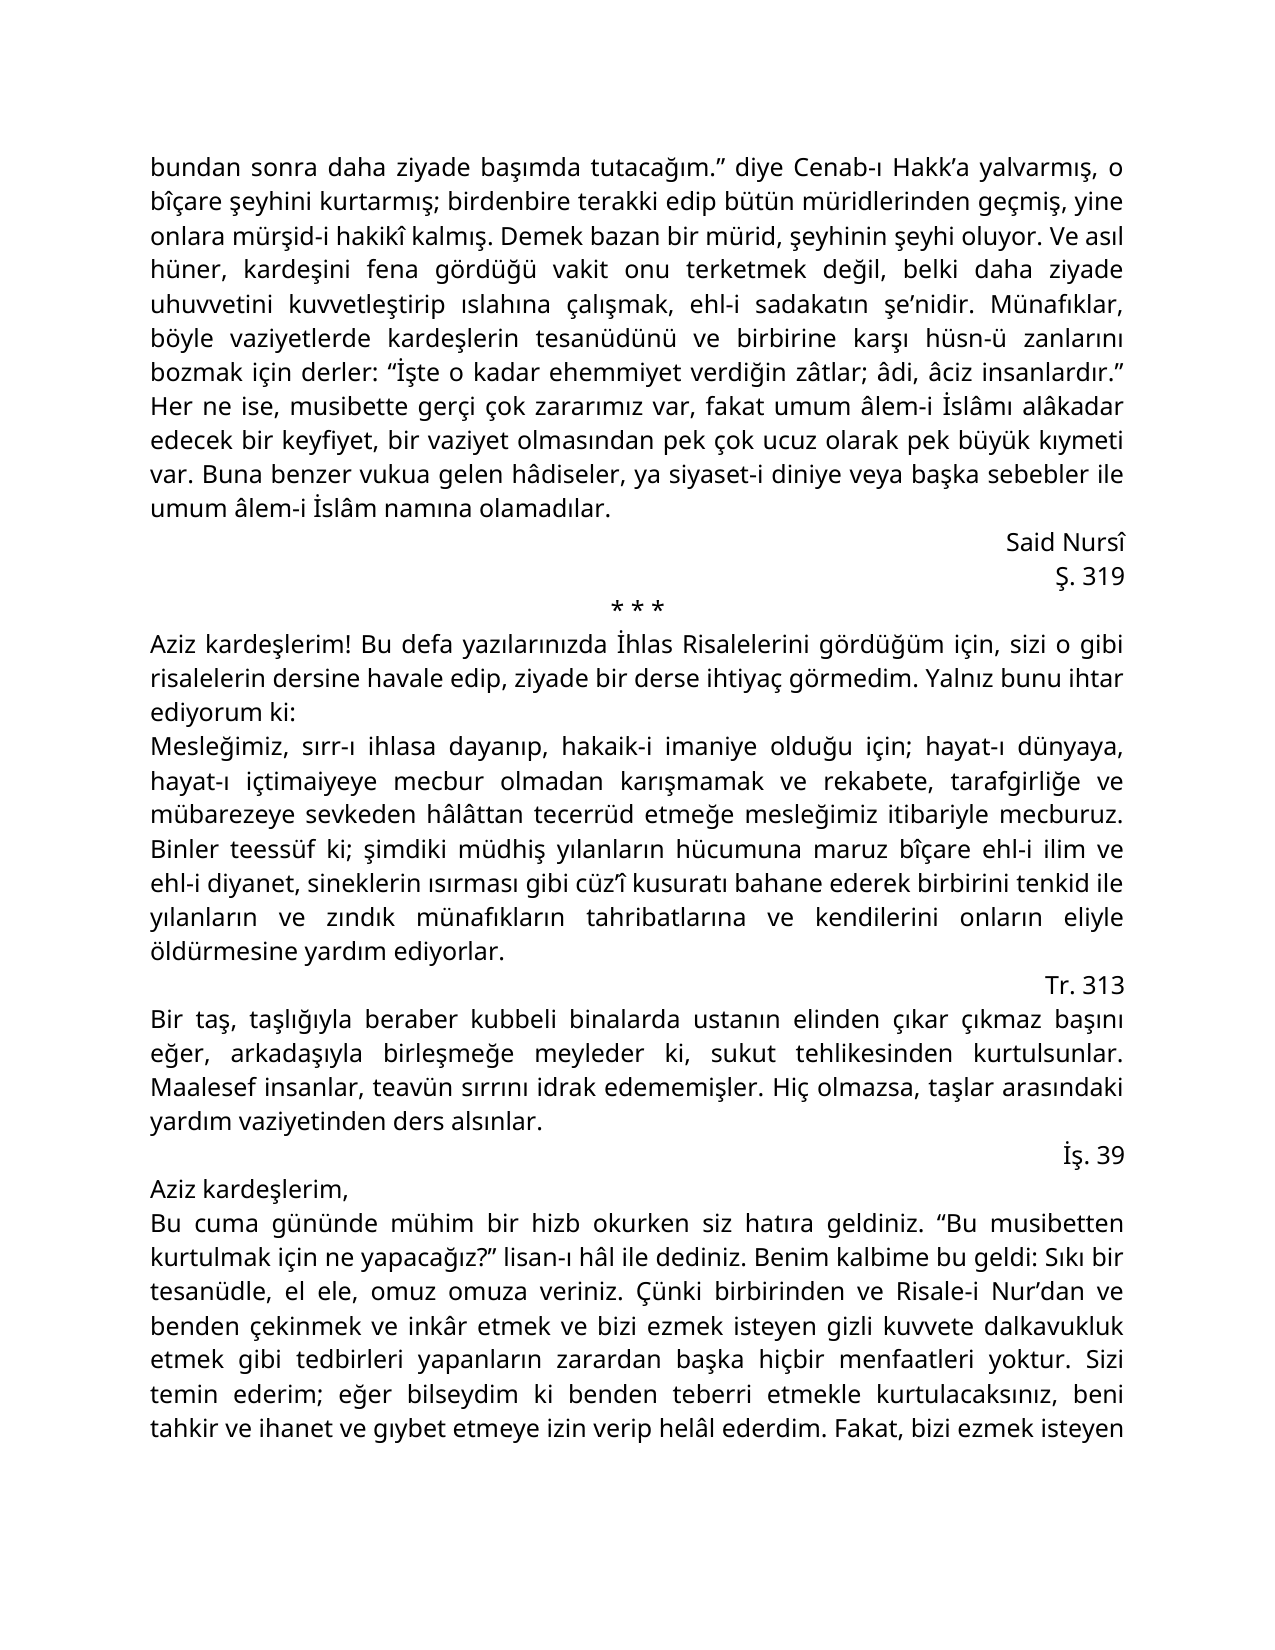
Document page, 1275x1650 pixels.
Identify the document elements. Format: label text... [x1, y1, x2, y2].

text İş. 39 [150, 1138, 1125, 1172]
text Aziz kardeşlerim! Bu defa yazılarınızda İhlas Risalelerini gördüğüm için, sizi o gibi risalelerin dersine havale edip, ziyade bir derse ihtiyaç görmedim. Yalnız bunu ihtar ediyorum ki: [150, 627, 1125, 729]
text bundan sonra daha ziyade başımda tutacağım.” diye Cenab-ı Hakk’a yalvarmış, o bîçare şeyhini kurtarmış; birdenbire terakki edip bütün müridlerinden geçmiş, yine onlara mürşid-i hakikî kalmış. Demek bazan bir mürid, şeyhinin şeyhi oluyor. Ve asıl hüner, kardeşini fena gördüğü vakit onu terketmek değil, belki daha ziyade uhuvvetini kuvvetleştirip ıslahına çalışmak, ehl-i sadakatın şe’nidir. Münafıklar, böyle vaziyetlerde kardeşlerin tesanüdünü ve birbirine karşı hüsn-ü zanlarını bozmak için derler: “İşte o kadar ehemmiyet verdiğin zâtlar; âdi, âciz insanlardır.” Her ne ise, musibette gerçi çok zararımız var, fakat umum âlem-i İslâmı alâkadar edecek bir keyfiyet, bir vaziyet olmasından pek çok ucuz olarak pek büyük kıymeti var. Buna benzer vukua gelen hâdiseler, ya siyaset-i diniye veya başka sebebler ile umum âlem-i İslâm namına olamadılar. [150, 150, 1125, 525]
text Ş. 319 [150, 559, 1125, 593]
text Bir taş, taşlığıyla beraber kubbeli binalarda ustanın elinden çıkar çıkmaz başını eğer, arkadaşıyla birleşmeğe meyleder ki, sukut tehlikesinden kurtulsunlar. Maalesef insanlar, teavün sırrını idrak edememişler. Hiç olmazsa, taşlar arasındaki yardım vaziyetinden ders alsınlar. [150, 1002, 1125, 1138]
text * * * [150, 593, 1125, 627]
text Tr. 313 [150, 967, 1125, 1002]
text Bu cuma gününde mühim bir hizb okurken siz hatıra geldiniz. “Bu musibetten kurtulmak için ne yapacağız?” lisan-ı hâl ile dediniz. Benim kalbime bu geldi: Sıkı bir tesanüdle, el ele, omuz omuza veriniz. Çünki birbirinden ve Risale-i Nur’dan ve benden çekinmek ve inkâr etmek ve bizi ezmek isteyen gizli kuvvete dalkavukluk etmek gibi tedbirleri yapanların zarardan başka hiçbir menfaatleri yoktur. Sizi temin ederim; eğer bilseydim ki benden teberri etmekle kurtulacaksınız, beni tahkir ve ihanet ve gıybet etmeye izin verip helâl ederdim. Fakat, bizi ezmek isteyen [150, 1206, 1125, 1444]
text Mesleğimiz, sırr-ı ihlasa dayanıp, hakaik-i imaniye olduğu için; hayat-ı dünyaya, hayat-ı içtimaiyeye mecbur olmadan karışmamak ve rekabete, tarafgirliğe ve mübarezeye sevkeden hâlâttan tecerrüd etmeğe mesleğimiz itibariyle mecburuz. Binler teessüf ki; şimdiki müdhiş yılanların hücumuna maruz bîçare ehl-i ilim ve ehl-i diyanet, sineklerin ısırması gibi cüz’î kusuratı bahane ederek birbirini tenkid ile yılanların ve zındık münafıkların tahribatlarına ve kendilerini onların eliyle öldürmesine yardım ediyorlar. [150, 729, 1125, 967]
text Aziz kardeşlerim, [150, 1172, 1125, 1206]
text Said Nursî [150, 525, 1125, 559]
